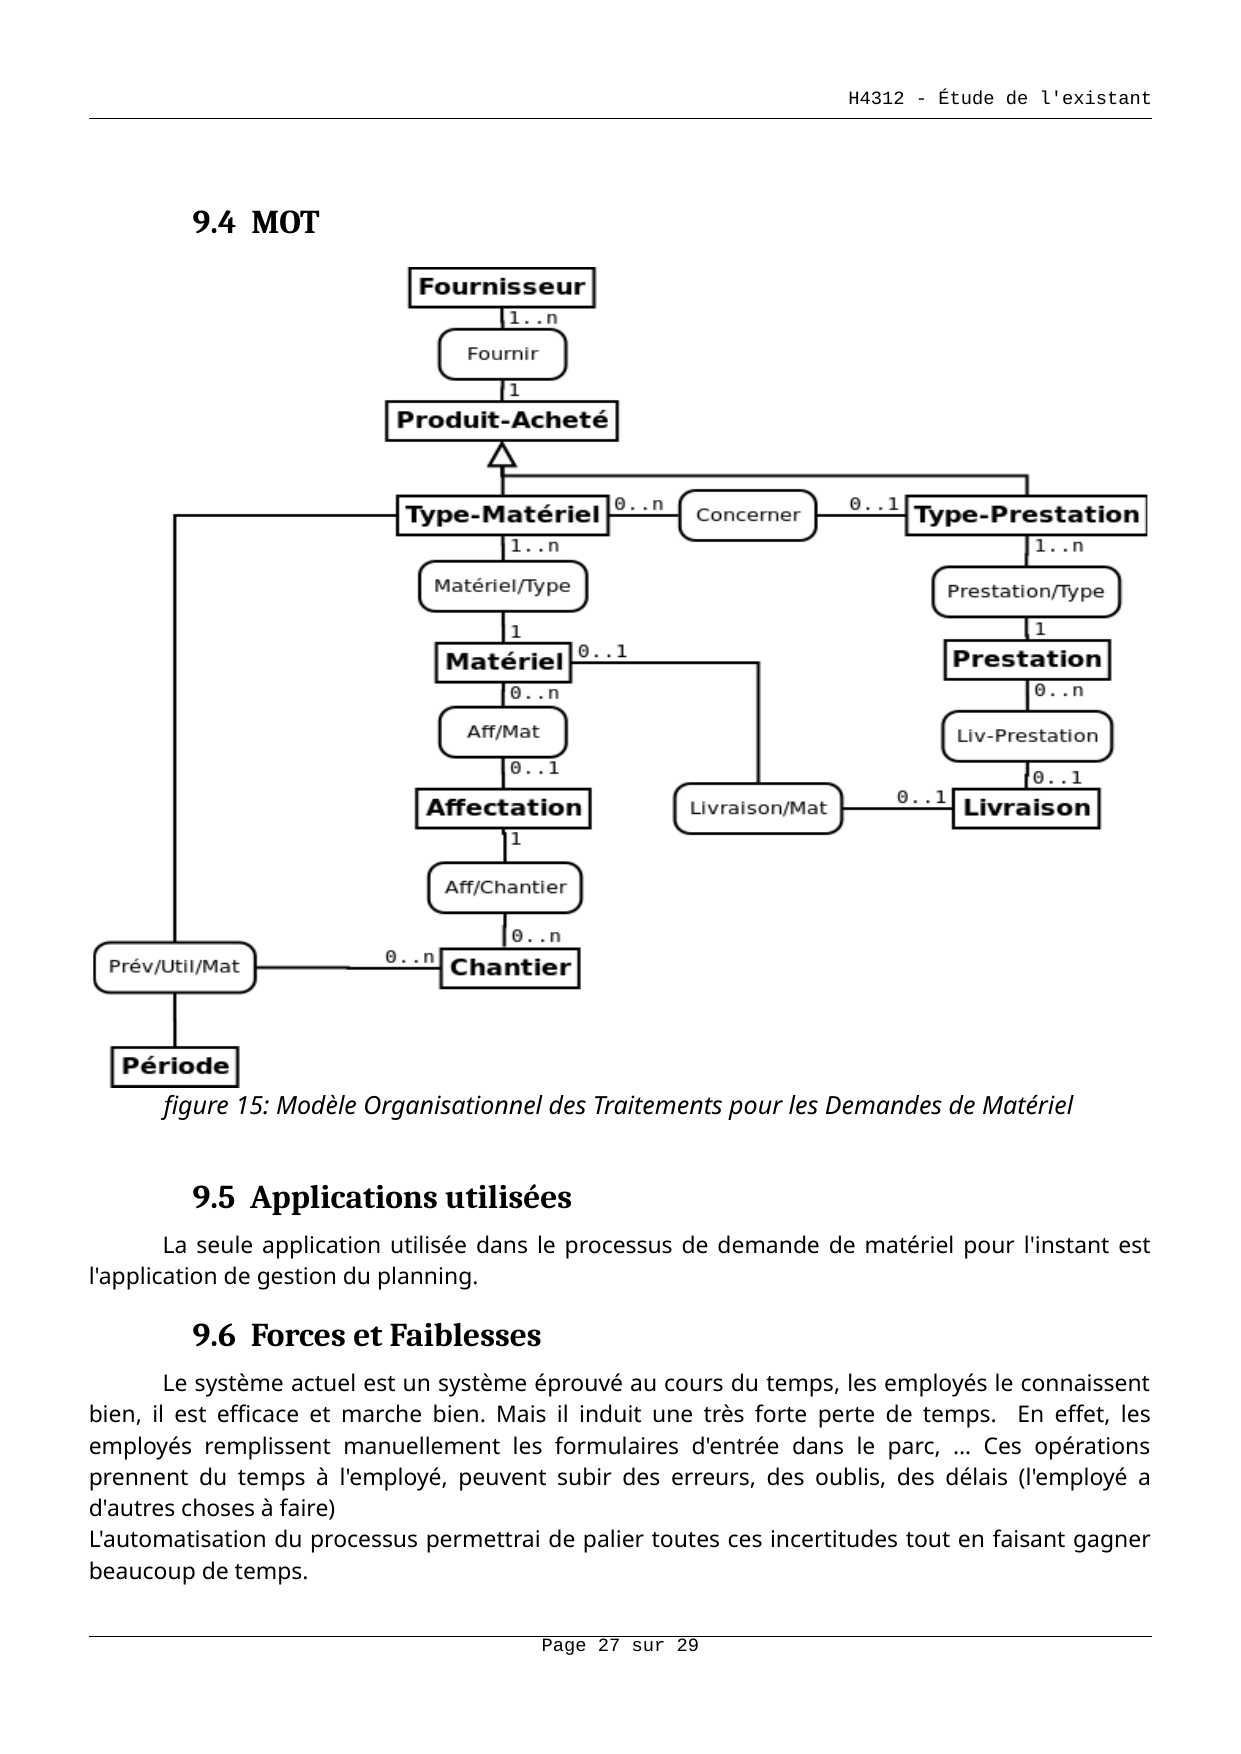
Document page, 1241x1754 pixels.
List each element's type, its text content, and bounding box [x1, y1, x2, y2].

text Le système actuel est un système éprouvé au cours du temps, les employés le connaissent bien, il est efficace et marche bien. Mais il induit une très forte perte de temps. En effet, les employés remplissent manuellement les formulaires d'entrée dans le parc, … Ces opérations prennent du temps à l'employé, peuvent subir des erreurs, des oublis, des délais (l'employé a d'autres choses à faire) [88, 1367, 1152, 1523]
text L'automatisation du processus permettrai de palier toutes ces incertitudes tout en faisant gagner beaucoup de temps. [88, 1523, 1152, 1586]
subtitle Forces et Faiblesses [133, 1316, 1152, 1355]
subtitle MOT [133, 204, 1152, 242]
subtitle Applications utilisées [133, 1178, 1152, 1216]
text La seule application utilisée dans le processus de demande de matériel pour l'instant est l'application de gestion du planning. [88, 1229, 1152, 1291]
picture [93, 267, 1148, 1088]
text figure 15: Modèle Organisationnel des Traitements pour les Demandes de Matériel [93, 1088, 1147, 1122]
